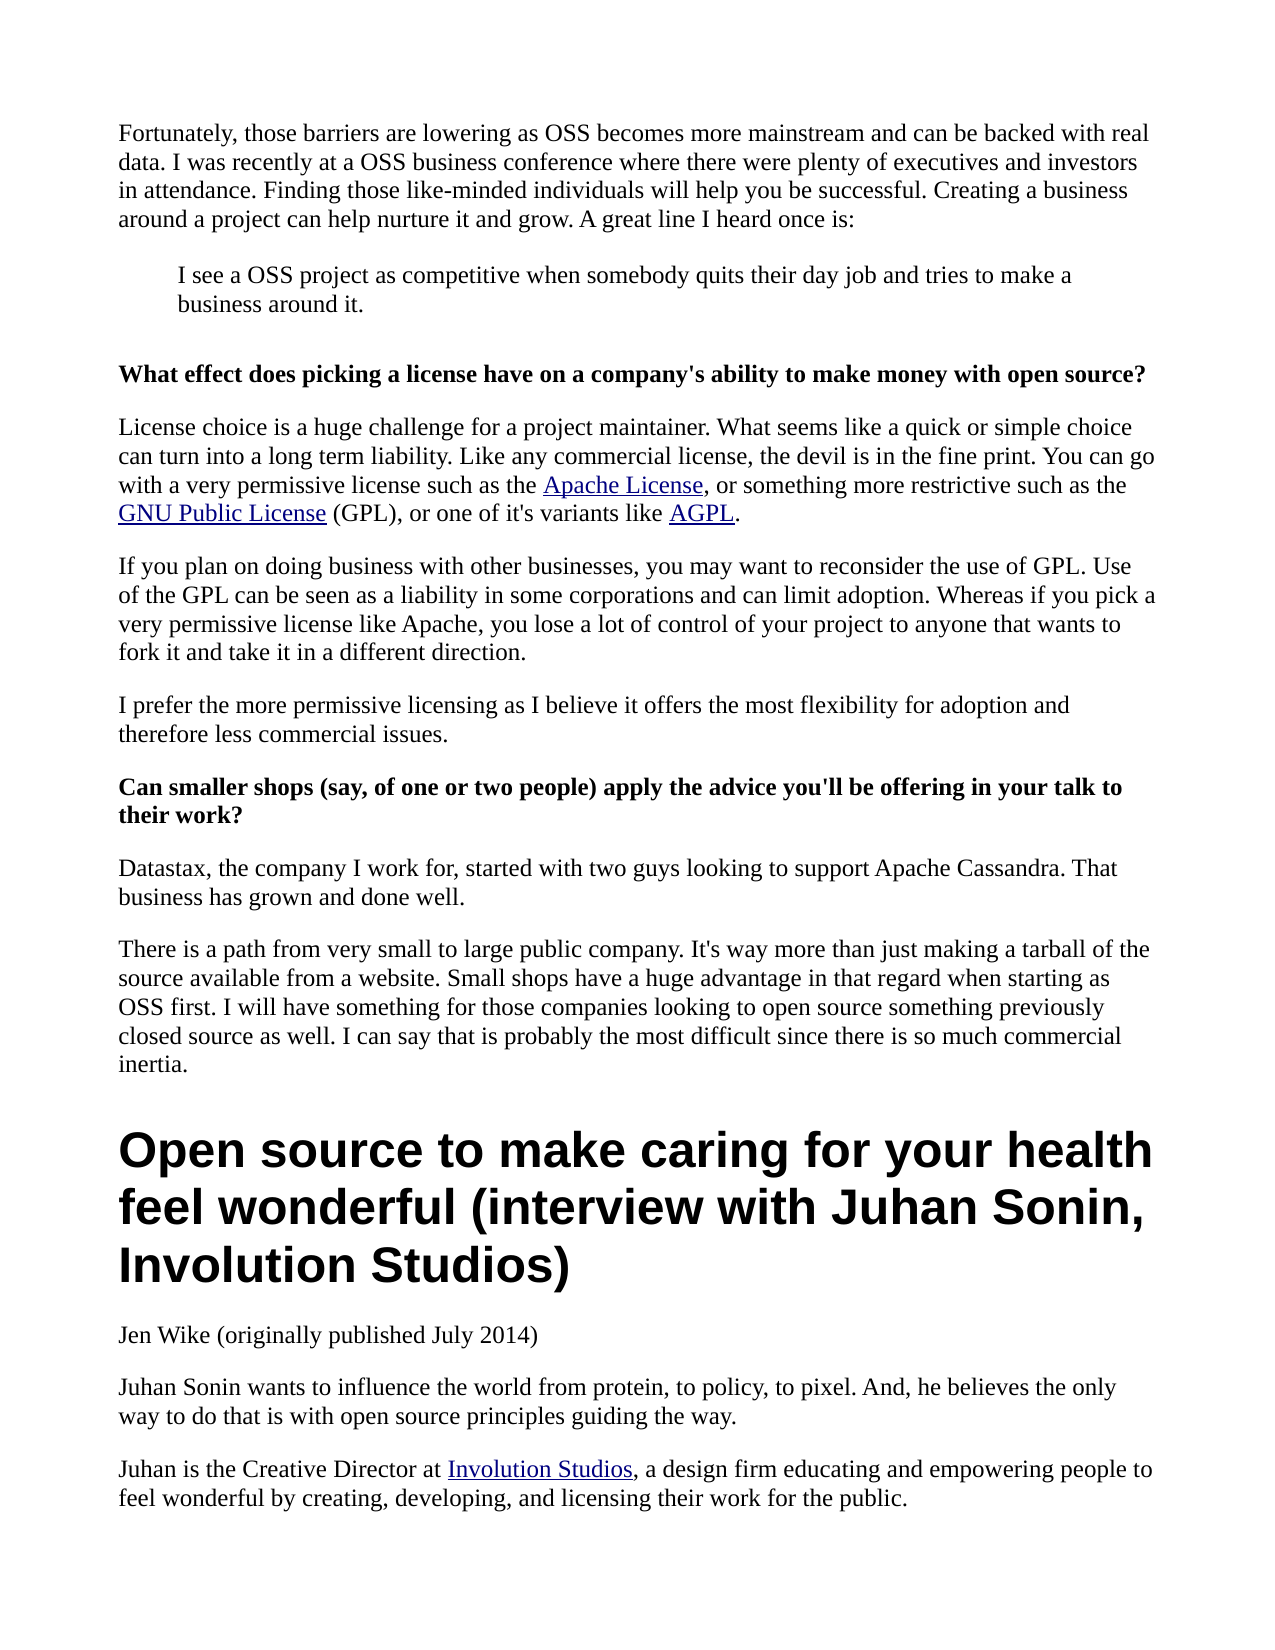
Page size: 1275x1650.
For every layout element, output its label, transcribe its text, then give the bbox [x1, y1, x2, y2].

text Datastax, the company I work for, started with two guys looking to support Apache Cassandra. That business has grown and done well. [118, 853, 1157, 911]
text If you plan on doing business with other businesses, you may want to reconsider the use of GPL. Use of the GPL can be seen as a liability in some corporations and can limit adoption. Whereas if you pick a very permissive license like Apache, you lose a lot of control of your project to anyone that wants to fork it and take it in a different direction. [118, 551, 1157, 666]
text There is a path from very small to large public company. It's way more than just making a tarball of the source available from a website. Small shops have a huge advantage in that regard when starting as OSS first. I will have something for those companies looking to open source something previously closed source as well. I can say that is probably the most difficult since there is so much commercial inertia. [118, 934, 1157, 1078]
text License choice is a huge challenge for a project maintainer. What seems like a quick or simple choice can turn into a long term liability. Like any commercial license, the devil is in the fine print. You can go with a very permissive license such as the Apache License, or something more restrictive such as the GNU Public License (GPL), or one of it's variants like AGPL. [118, 412, 1157, 527]
text Jen Wike (originally published July 2014) [118, 1320, 1157, 1348]
text What effect does picking a license have on a company's ability to make money with open source? [118, 359, 1157, 388]
text Juhan Sonin wants to influence the world from protein, to policy, to pixel. And, he believes the only way to do that is with open source principles guiding the way. [118, 1372, 1157, 1430]
text I see a OSS project as competitive when somebody quits their day job and tries to make a business around it. [177, 260, 1098, 318]
text Fortunately, those barriers are lowering as OSS becomes more mainstream and can be backed with real data. I was recently at a OSS business conference where there were plenty of executives and investors in attendance. Finding those like-minded individuals will help you be successful. Creating a business around a project can help nurture it and grow. A great line I heard once is: [118, 118, 1157, 233]
text Juhan is the Creative Director at Involution Studios, a design firm educating and empowering people to feel wonderful by creating, developing, and licensing their work for the public. [118, 1454, 1157, 1511]
subtitle Open source to make caring for your health feel wonderful (interview with Juhan Sonin, Involution Studios) [118, 1120, 1157, 1293]
text Can smaller shops (say, of one or two people) apply the advice you'll be offering in your talk to their work? [118, 772, 1157, 829]
text I prefer the more permissive licensing as I believe it offers the most flexibility for adoption and therefore less commercial issues. [118, 690, 1157, 748]
